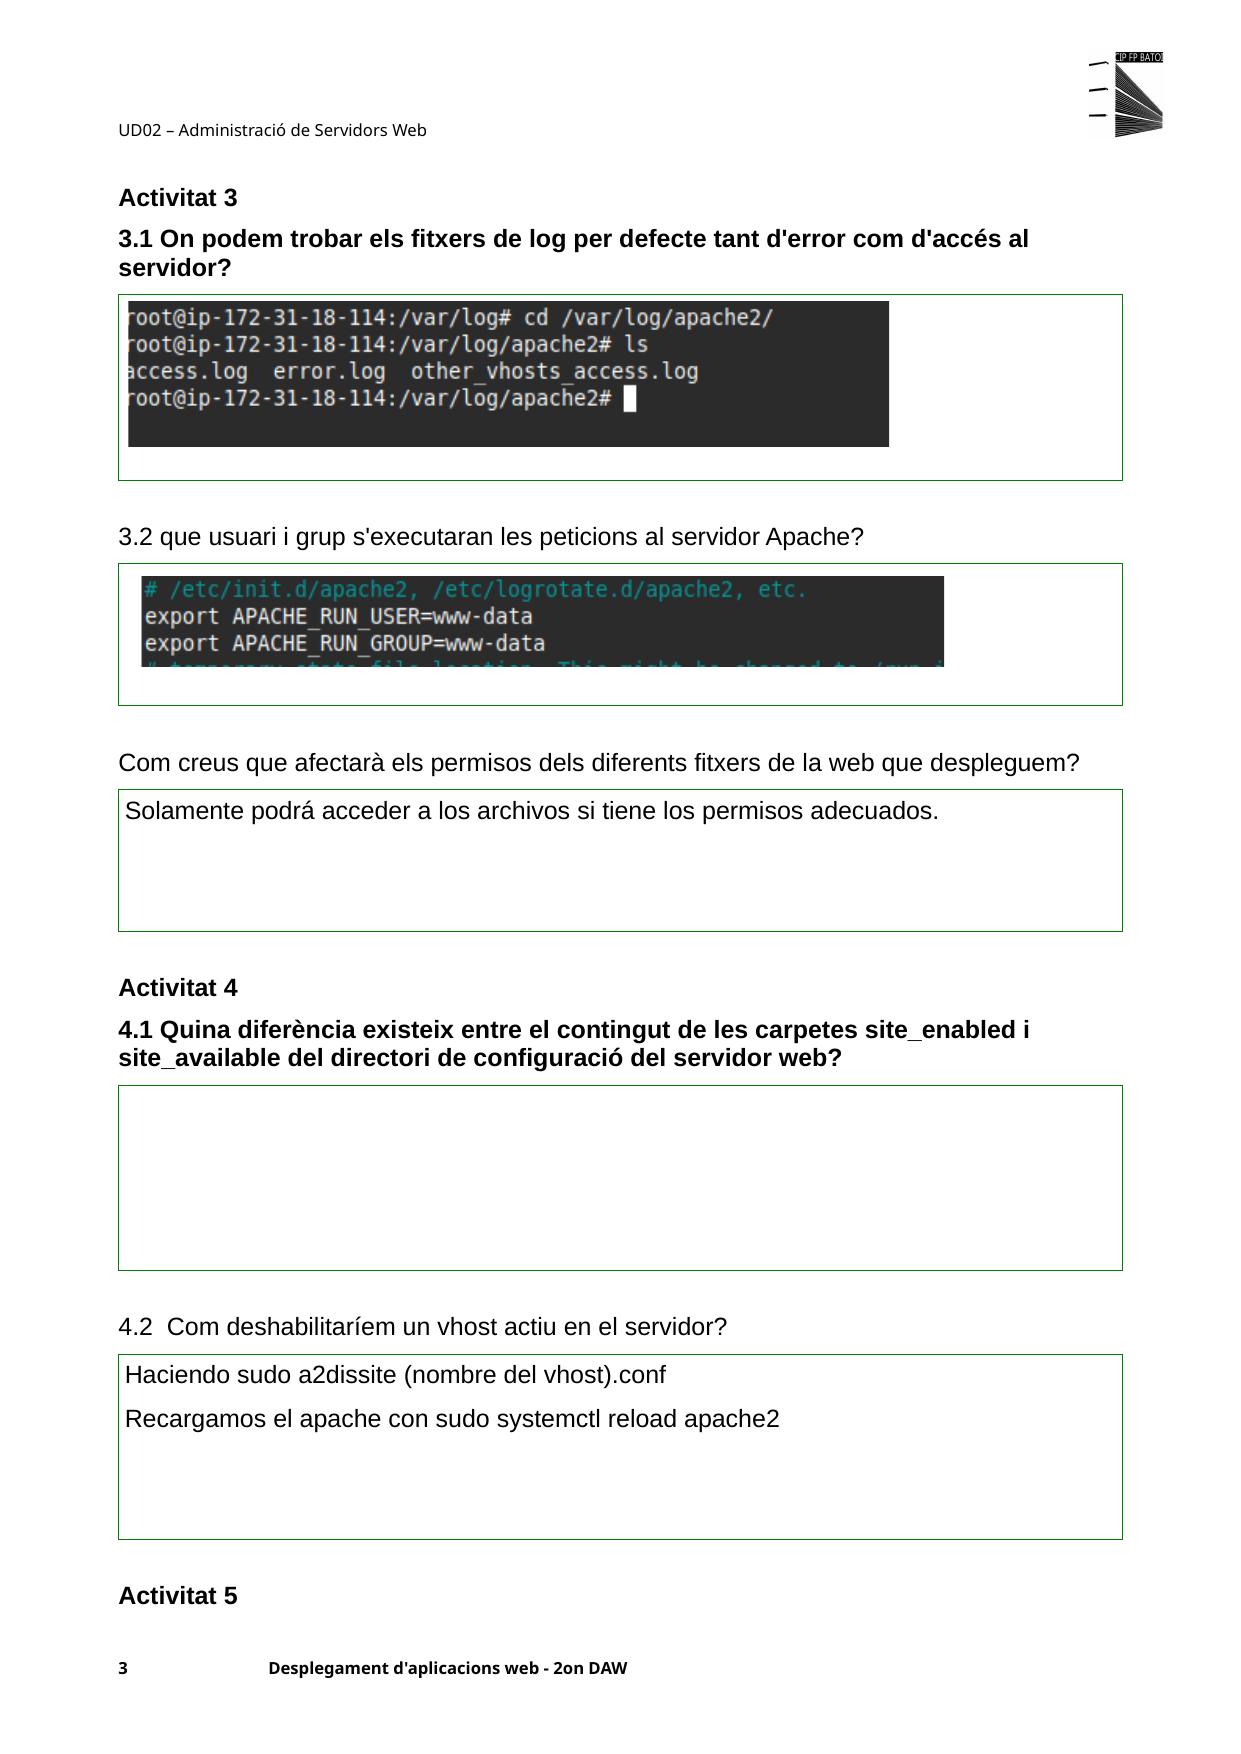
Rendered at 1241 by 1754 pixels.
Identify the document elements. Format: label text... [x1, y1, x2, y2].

picture [134, 576, 945, 667]
picture [1087, 49, 1165, 140]
table_header [119, 564, 1122, 705]
text 4.2 Com deshabilitaríem un vhost actiu en el servidor? [118, 1312, 1122, 1341]
text Activitat 4 [118, 973, 1122, 1002]
text 4.1 Quina diferència existeix entre el contingut de les carpetes site_enabled i site_available del directori de configuració del servidor web? [118, 1014, 1122, 1072]
table_header Solamente podrá acceder a los archivos si tiene los permisos adecuados. [119, 790, 1122, 931]
text 3.2 que usuari i grup s'executaran les peticions al servidor Apache? [118, 522, 1122, 551]
text Com creus que afectarà els permisos dels diferents fitxers de la web que despleguem? [118, 748, 1122, 776]
text 3.1 On podem trobar els fitxers de log per defecte tant d'error com d'accés al servidor? [118, 224, 1122, 282]
table_header [119, 295, 1122, 479]
table_header [119, 1086, 1122, 1270]
table_header Haciendo sudo a2dissite (nombre del vhost).conf Recargamos el apache con sudo systemctl reload apache2 [119, 1355, 1122, 1539]
text Activitat 5 [118, 1581, 1122, 1610]
text Activitat 3 [118, 183, 1122, 212]
picture [128, 301, 890, 447]
